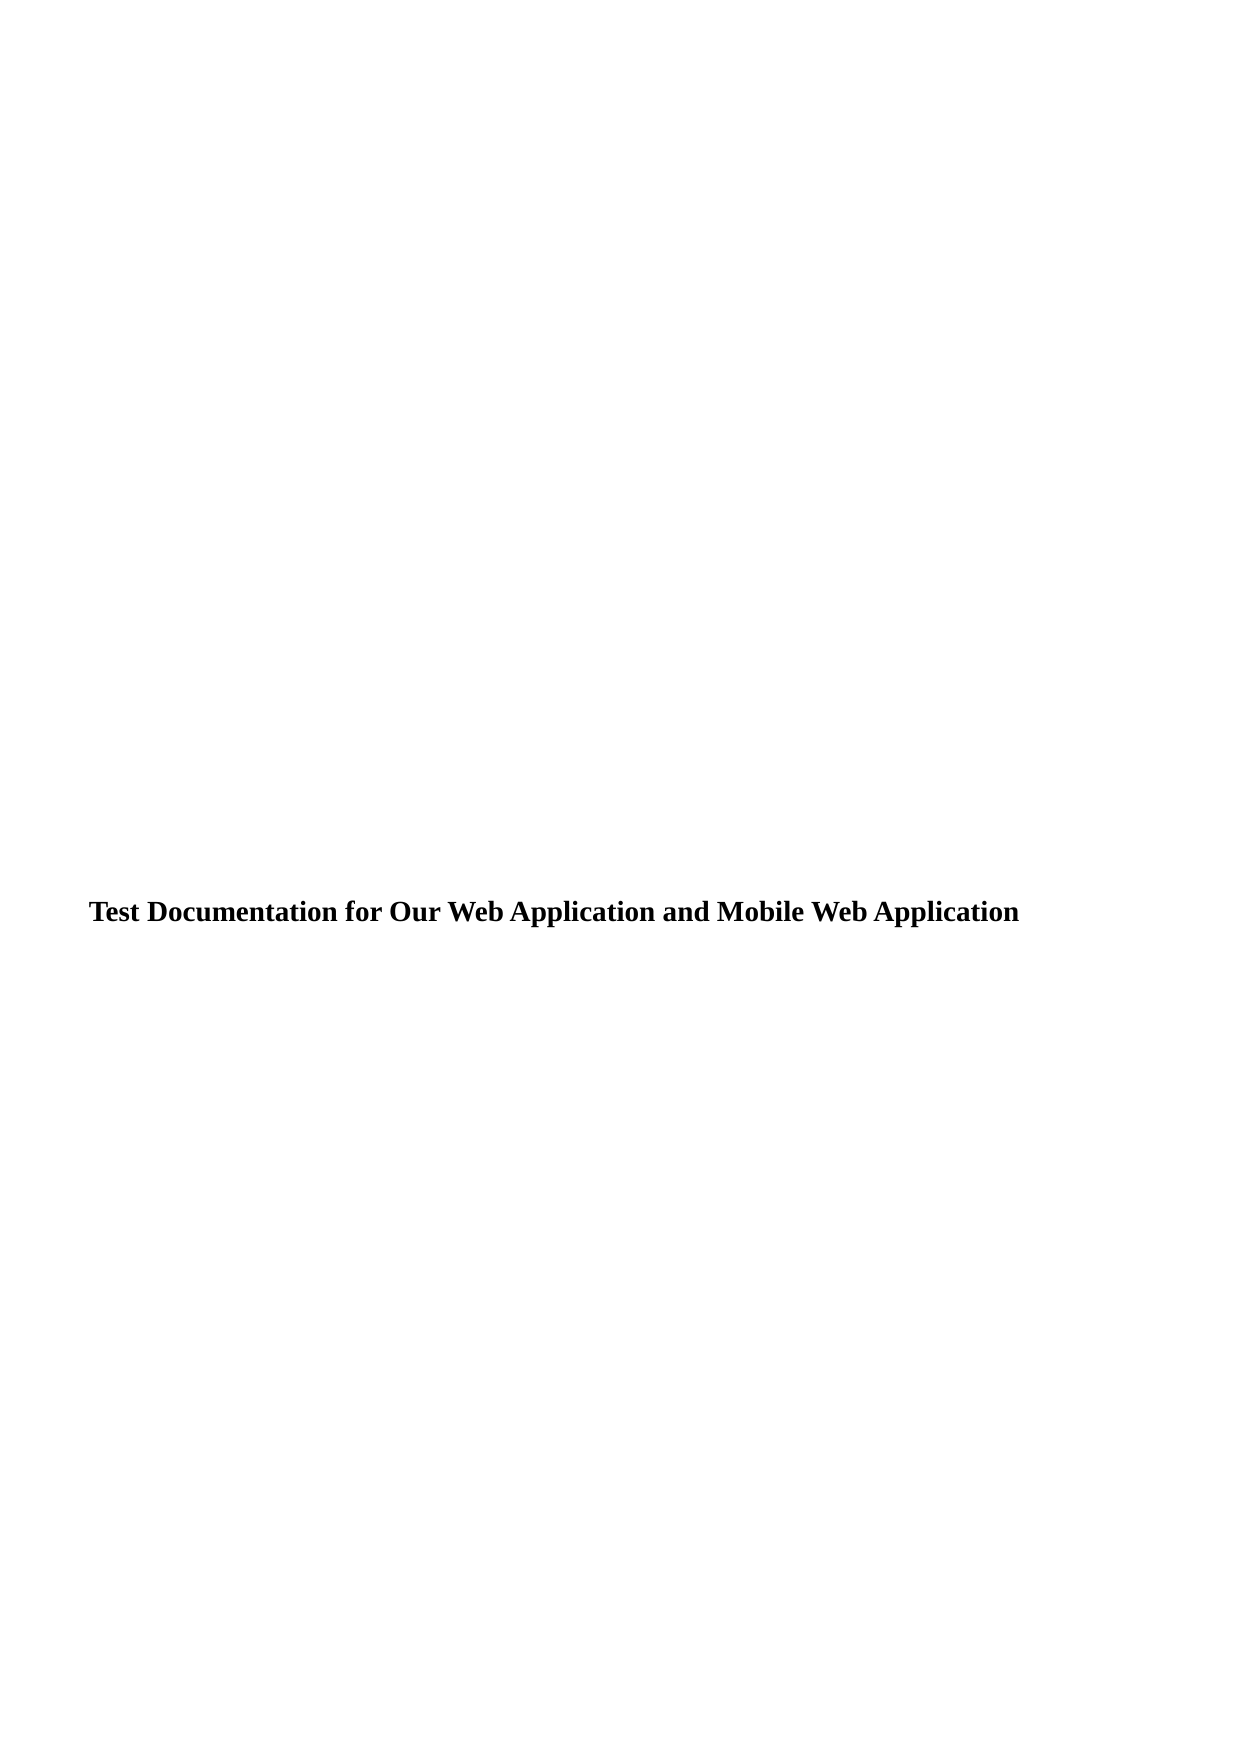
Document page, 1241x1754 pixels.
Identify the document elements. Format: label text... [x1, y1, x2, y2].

text Test Documentation for Our Web Application and Mobile Web Application [89, 894, 1221, 928]
